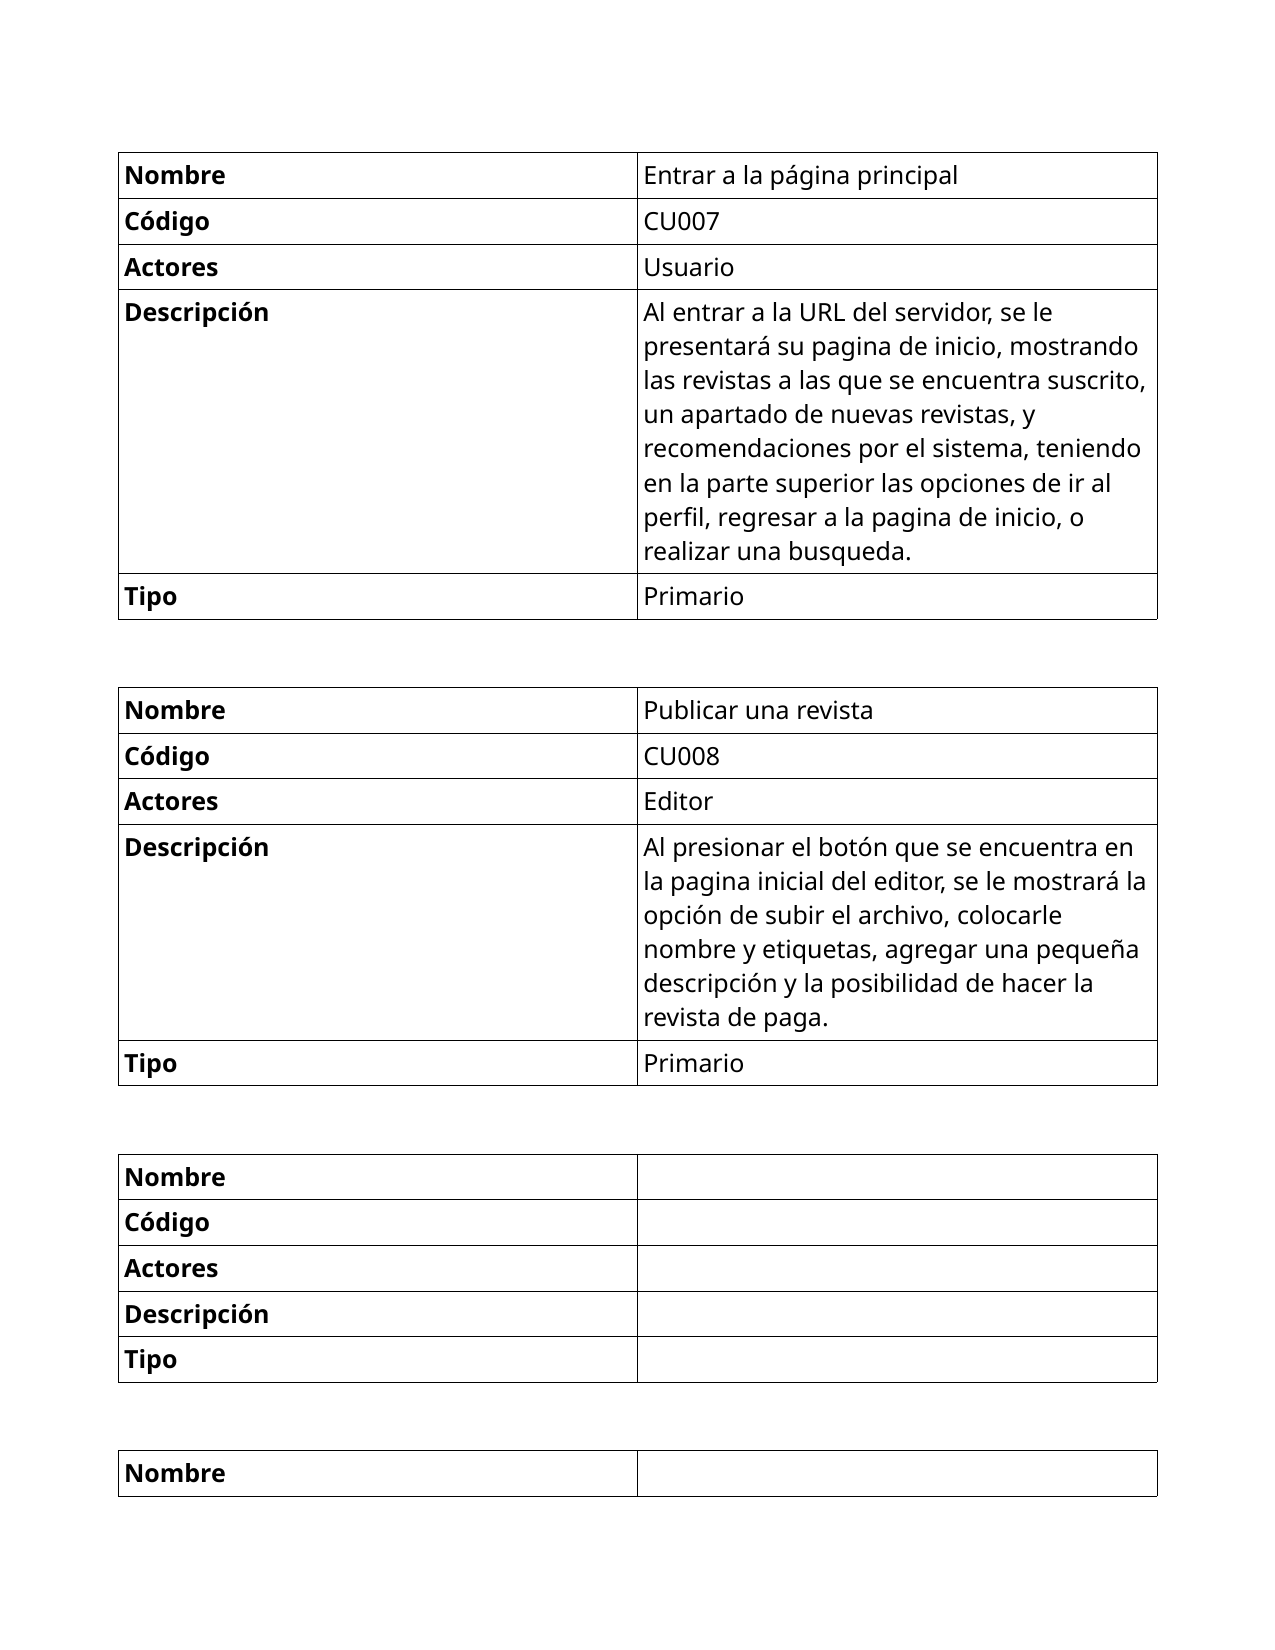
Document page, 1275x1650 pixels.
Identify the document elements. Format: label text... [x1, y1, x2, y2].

table_cell Editor [638, 779, 1157, 824]
table_header Nombre [119, 153, 637, 198]
table_cell Primario [638, 1041, 1157, 1085]
table_cell Descripción [119, 1292, 637, 1336]
table_header Nombre [119, 1155, 637, 1199]
table_header [638, 1155, 1157, 1199]
table_cell Tipo [119, 574, 637, 619]
table_cell Tipo [119, 1337, 637, 1382]
table_cell [638, 1292, 1157, 1336]
table_cell Código [119, 734, 637, 778]
table_cell Código [119, 1200, 637, 1245]
table_cell CU008 [638, 734, 1157, 778]
table_cell Tipo [119, 1041, 637, 1085]
table_cell Al presionar el botón que se encuentra en la pagina inicial del editor, se le mostrará la opción de subir el archivo, colocarle nombre y etiquetas, agregar una pequeña descripción y la posibilidad de hacer la revista de paga. [638, 825, 1157, 1040]
table_cell [638, 1200, 1157, 1245]
table_header Nombre [119, 688, 637, 733]
table_cell Descripción [119, 825, 637, 1040]
table_cell [638, 1246, 1157, 1291]
table_cell Al entrar a la URL del servidor, se le presentará su pagina de inicio, mostrando las revistas a las que se encuentra suscrito, un apartado de nuevas revistas, y recomendaciones por el sistema, teniendo en la parte superior las opciones de ir al perfil, regresar a la pagina de inicio, o realizar una busqueda. [638, 290, 1157, 573]
table_cell Actores [119, 779, 637, 824]
table_header Entrar a la página principal [638, 153, 1157, 198]
table_cell Actores [119, 1246, 637, 1291]
table_header [638, 1451, 1157, 1496]
table_header Nombre [119, 1451, 637, 1496]
table_cell Actores [119, 245, 637, 289]
table_cell Descripción [119, 290, 637, 573]
table_header Publicar una revista [638, 688, 1157, 733]
table_cell [638, 1337, 1157, 1382]
table_cell Primario [638, 574, 1157, 619]
table_cell CU007 [638, 199, 1157, 243]
table_cell Código [119, 199, 637, 243]
table_cell Usuario [638, 245, 1157, 289]
